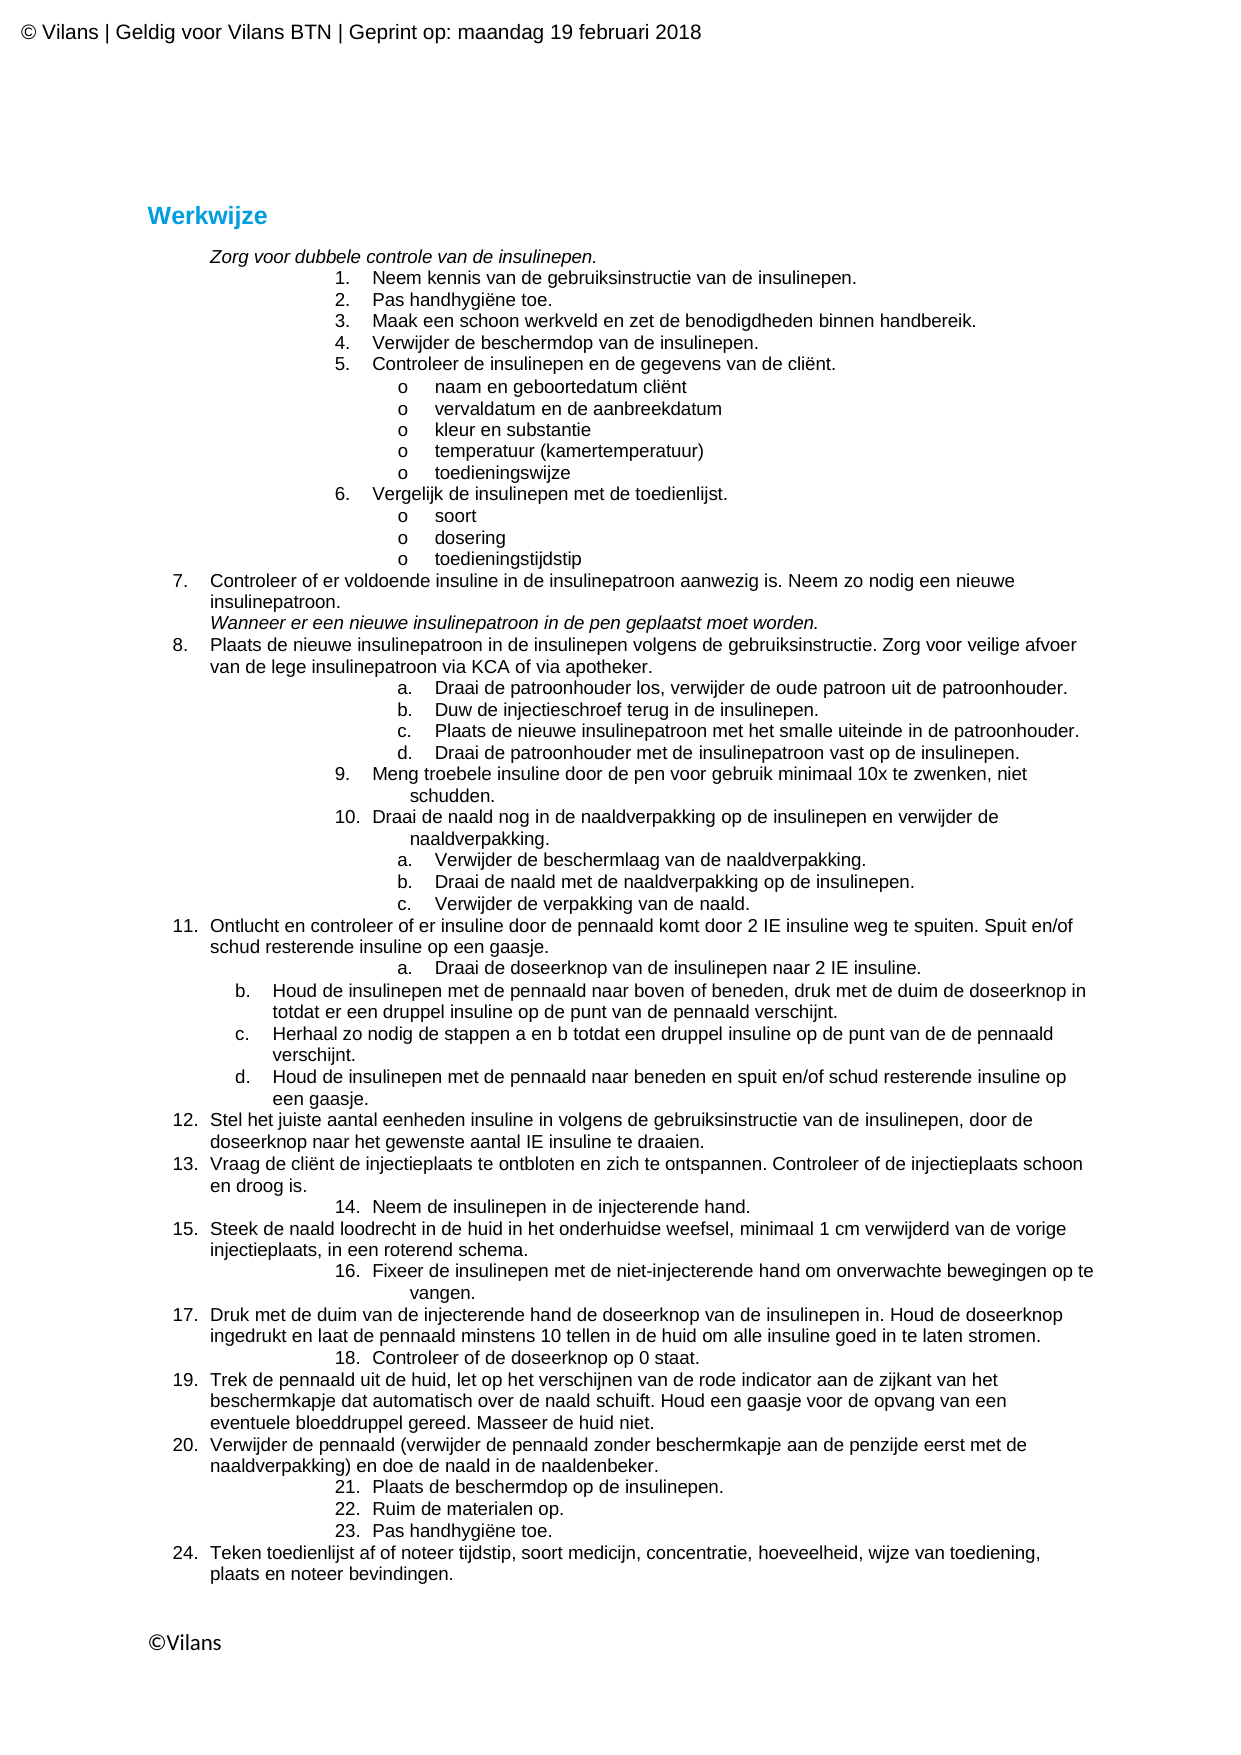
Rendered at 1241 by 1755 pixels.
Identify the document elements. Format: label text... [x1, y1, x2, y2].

list Maak een schoon werkveld en zet de benodigdheden binnen handbereik. [334, 311, 1103, 332]
list Plaats de nieuwe insulinepatroon in de insulinepen volgens de gebruiksinstructie. Zorg voor veilige afvoer van de lege insulinepatroon via KCA of via apotheker. [172, 634, 1079, 677]
list Pas handhygiëne toe. [334, 289, 1103, 310]
list Stel het juiste aantal eenheden insuline in volgens de gebruiksinstructie van de insulinepen, door de doseerknop naar het gewenste aantal IE insuline te draaien. [172, 1109, 1034, 1152]
list Vergelijk de insulinepen met de toedienlijst. [334, 484, 1103, 505]
list Draai de patroonhouder los, verwijder de oude patroon uit de patroonhouder. [397, 677, 1103, 699]
list Draai de naald nog in de naaldverpakking op de insulinepen en verwijder de naaldverpakking. [334, 807, 1103, 850]
list Duw de injectieschroef terug in de insulinepen. [397, 699, 1103, 720]
list Houd de insulinepen met de pennaald naar beneden en spuit en/of schud resterende insuline op een gaasje. [235, 1066, 1072, 1109]
list Plaats de beschermdop op de insulinepen. [334, 1477, 1103, 1498]
list Draai de naald met de naaldverpakking op de insulinepen. [397, 871, 1103, 893]
list Controleer of de doseerknop op 0 staat. [334, 1347, 1103, 1368]
text Wanneer er een nieuwe insulinepatroon in de pen geplaatst moet worden. [210, 613, 1103, 634]
list Controleer de insulinepen en de gegevens van de cliënt. [334, 354, 1103, 375]
list Draai de patroonhouder met de insulinepatroon vast op de insulinepen. [397, 742, 1103, 763]
list Druk met de duim van de injecterende hand de doseerknop van de insulinepen in. Houd de doseerknop ingedrukt en laat de pennaald minstens 10 tellen in de huid om alle insuline goed in te laten stromen. [172, 1303, 1069, 1347]
list vervaldatum en de aanbreekdatum [397, 398, 1103, 419]
list Steek de naald loodrecht in de huid in het onderhuidse weefsel, minimaal 1 cm verwijderd van de vorige injectieplaats, in een roterend schema. [172, 1217, 1072, 1261]
list Teken toedienlijst af of noteer tijdstip, soort medicijn, concentratie, hoeveelheid, wijze van toediening, plaats en noteer bevindingen. [172, 1542, 1050, 1585]
list Ruim de materialen op. [334, 1498, 1103, 1520]
subtitle Werkwijze [147, 201, 1103, 230]
list Draai de doseerknop van de insulinepen naar 2 IE insuline. [397, 958, 1103, 979]
list toedieningswijze [397, 462, 1103, 484]
list Verwijder de beschermdop van de insulinepen. [334, 332, 1103, 354]
list dosering [397, 527, 1103, 548]
list Ontlucht en controleer of er insuline door de pennaald komt door 2 IE insuline weg te spuiten. Spuit en/of schud resterende insuline op een gaasje. [172, 914, 1079, 958]
list naam en geboortedatum cliënt [397, 375, 1103, 398]
list Verwijder de pennaald (verwijder de pennaald zonder beschermkapje aan de penzijde eerst met de naaldverpakking) en doe de naald in de naaldenbeker. [172, 1434, 1034, 1477]
list Herhaal zo nodig de stappen a en b totdat een druppel insuline op de punt van de de pennaald verschijnt. [235, 1023, 1059, 1066]
list Fixeer de insulinepen met de niet-injecterende hand om onverwachte bewegingen op te vangen. [334, 1261, 1103, 1303]
list soort [397, 505, 1103, 527]
list Plaats de nieuwe insulinepatroon met het smalle uiteinde in de patroonhouder. [397, 720, 1103, 742]
list kleur en substantie [397, 419, 1103, 441]
text Zorg voor dubbele controle van de insulinepen. [210, 246, 1103, 267]
list Verwijder de beschermlaag van de naaldverpakking. [397, 850, 1103, 871]
list Neem de insulinepen in de injecterende hand. [334, 1196, 1103, 1217]
list temperatuur (kamertemperatuur) [397, 441, 1103, 462]
list Meng troebele insuline door de pen voor gebruik minimaal 10x te zwenken, niet schudden. [334, 764, 1103, 807]
list Verwijder de verpakking van de naald. [397, 893, 1103, 914]
list Neem kennis van de gebruiksinstructie van de insulinepen. [334, 267, 1103, 289]
list Pas handhygiëne toe. [334, 1520, 1103, 1541]
list Controleer of er voldoende insuline in de insulinepatroon aanwezig is. Neem zo nodig een nieuwe insulinepatroon. [172, 570, 1021, 613]
list toedieningstijdstip [397, 548, 1103, 570]
list Trek de pennaald uit de huid, let op het verschijnen van de rode indicator aan de zijkant van het beschermkapje dat automatisch over de naald schuift. Houd een gaasje voor de opvang van een eventuele bloeddruppel gereed. Masseer de huid niet. [172, 1368, 1012, 1433]
list Vraag de cliënt de injectieplaats te ontbloten en zich te ontspannen. Controleer of de injectieplaats schoon en droog is. [172, 1153, 1091, 1196]
list Houd de insulinepen met de pennaald naar boven of beneden, druk met de duim de doseerknop in totdat er een druppel insuline op de punt van de pennaald verschijnt. [235, 979, 1091, 1023]
